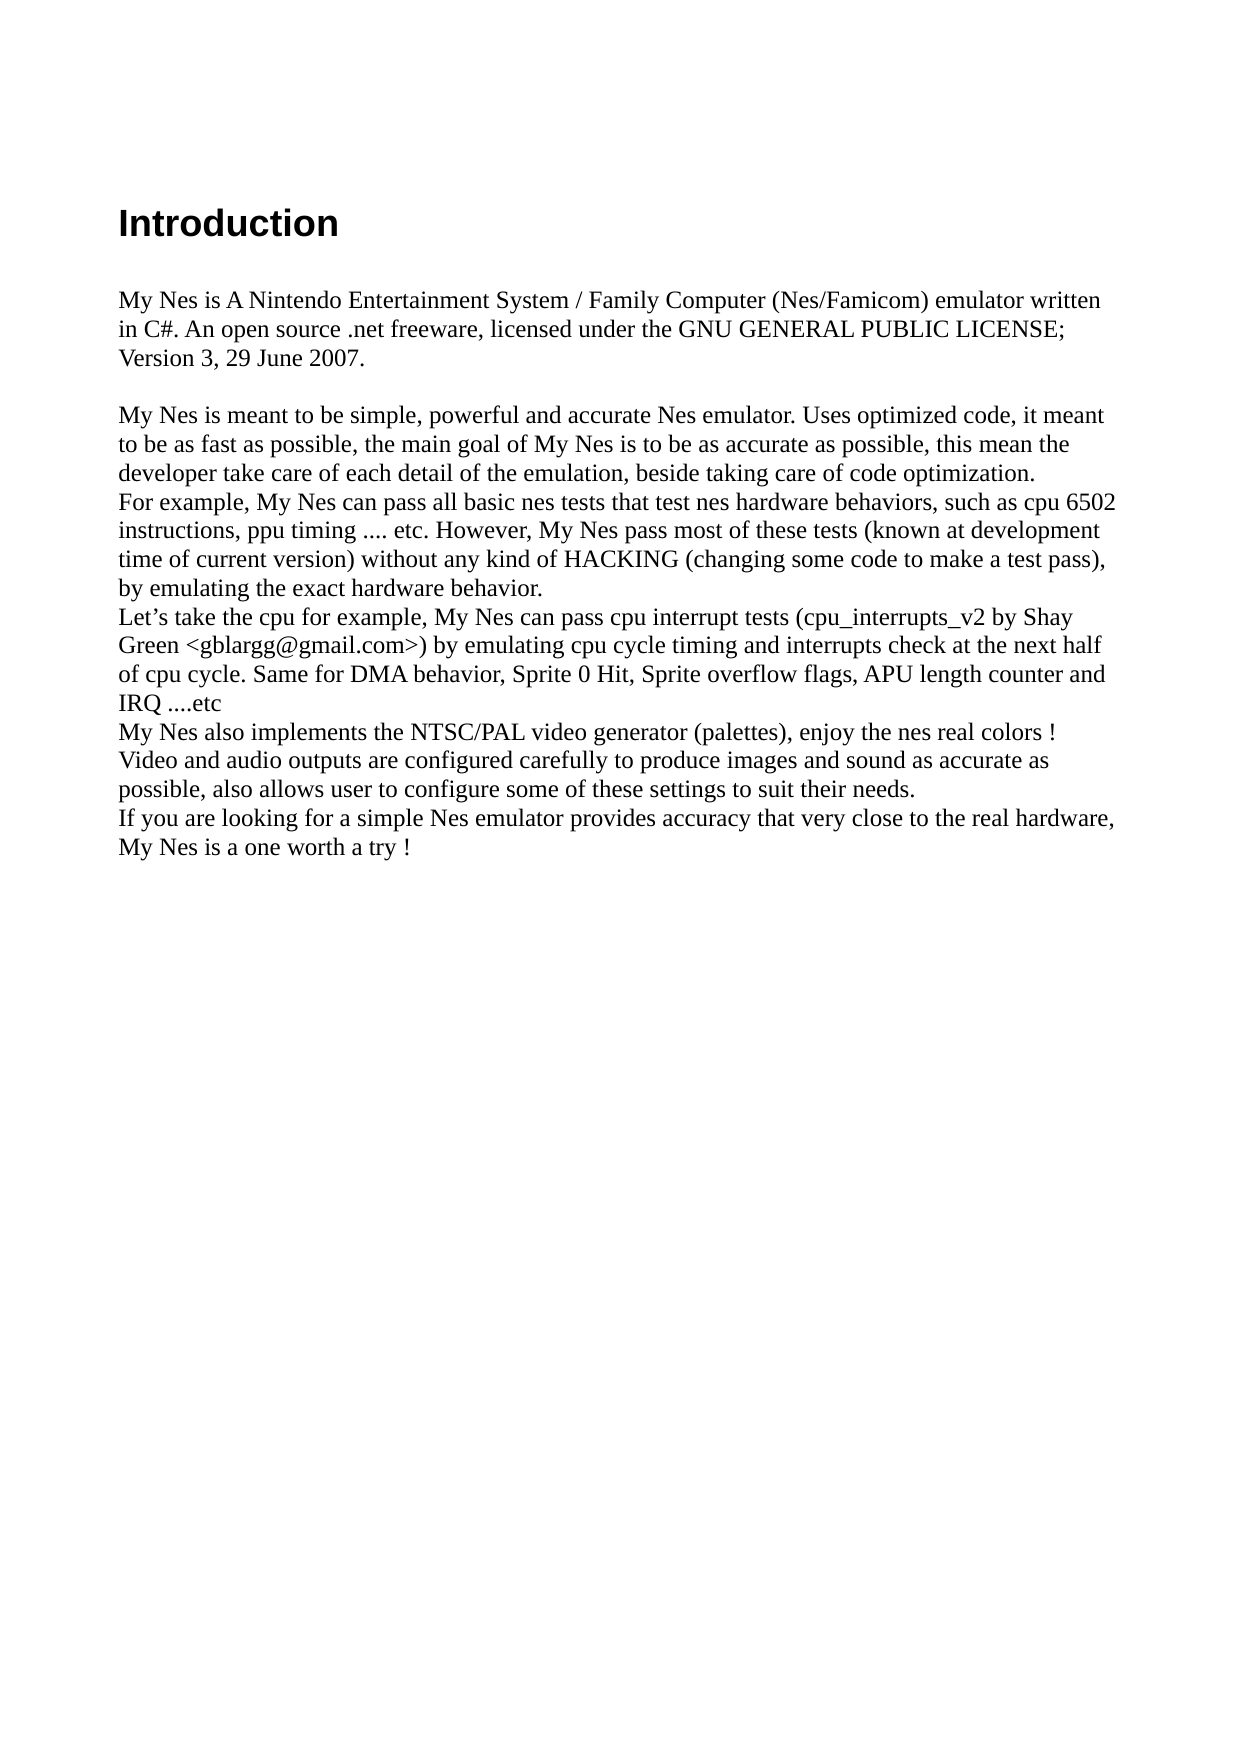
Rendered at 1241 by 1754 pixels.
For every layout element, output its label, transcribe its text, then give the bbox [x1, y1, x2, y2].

text Video and audio outputs are configured carefully to produce images and sound as accurate as possible, also allows user to configure some of these settings to suit their needs. [118, 746, 1122, 803]
text For example, My Nes can pass all basic nes tests that test nes hardware behaviors, such as cpu 6502 instructions, ppu timing .... etc. However, My Nes pass most of these tests (known at development time of current version) without any kind of HACKING (changing some code to make a test pass), by emulating the exact hardware behavior. [118, 487, 1122, 602]
text My Nes is meant to be simple, powerful and accurate Nes emulator. Uses optimized code, it meant to be as fast as possible, the main goal of My Nes is to be as accurate as possible, this mean the developer take care of each detail of the emulation, beside taking care of code optimization. [118, 401, 1122, 487]
text My Nes also implements the NTSC/PAL video generator (palettes), enjoy the nes real colors ! [118, 717, 1122, 746]
text My Nes is A Nintendo Entertainment System / Family Computer (Nes/Famicom) emulator written in C#. An open source .net freeware, licensed under the GNU GENERAL PUBLIC LICENSE; Version 3, 29 June 2007. [118, 286, 1122, 372]
text If you are looking for a simple Nes emulator provides accuracy that very close to the real hardware, My Nes is a one worth a try ! [118, 803, 1122, 861]
subtitle Introduction [118, 201, 1122, 244]
text Let’s take the cpu for example, My Nes can pass cpu interrupt tests (cpu_interrupts_v2 by Shay Green <gblargg@gmail.com>) by emulating cpu cycle timing and interrupts check at the next half of cpu cycle. Same for DMA behavior, Sprite 0 Hit, Sprite overflow flags, APU length counter and IRQ ....etc [118, 602, 1122, 717]
